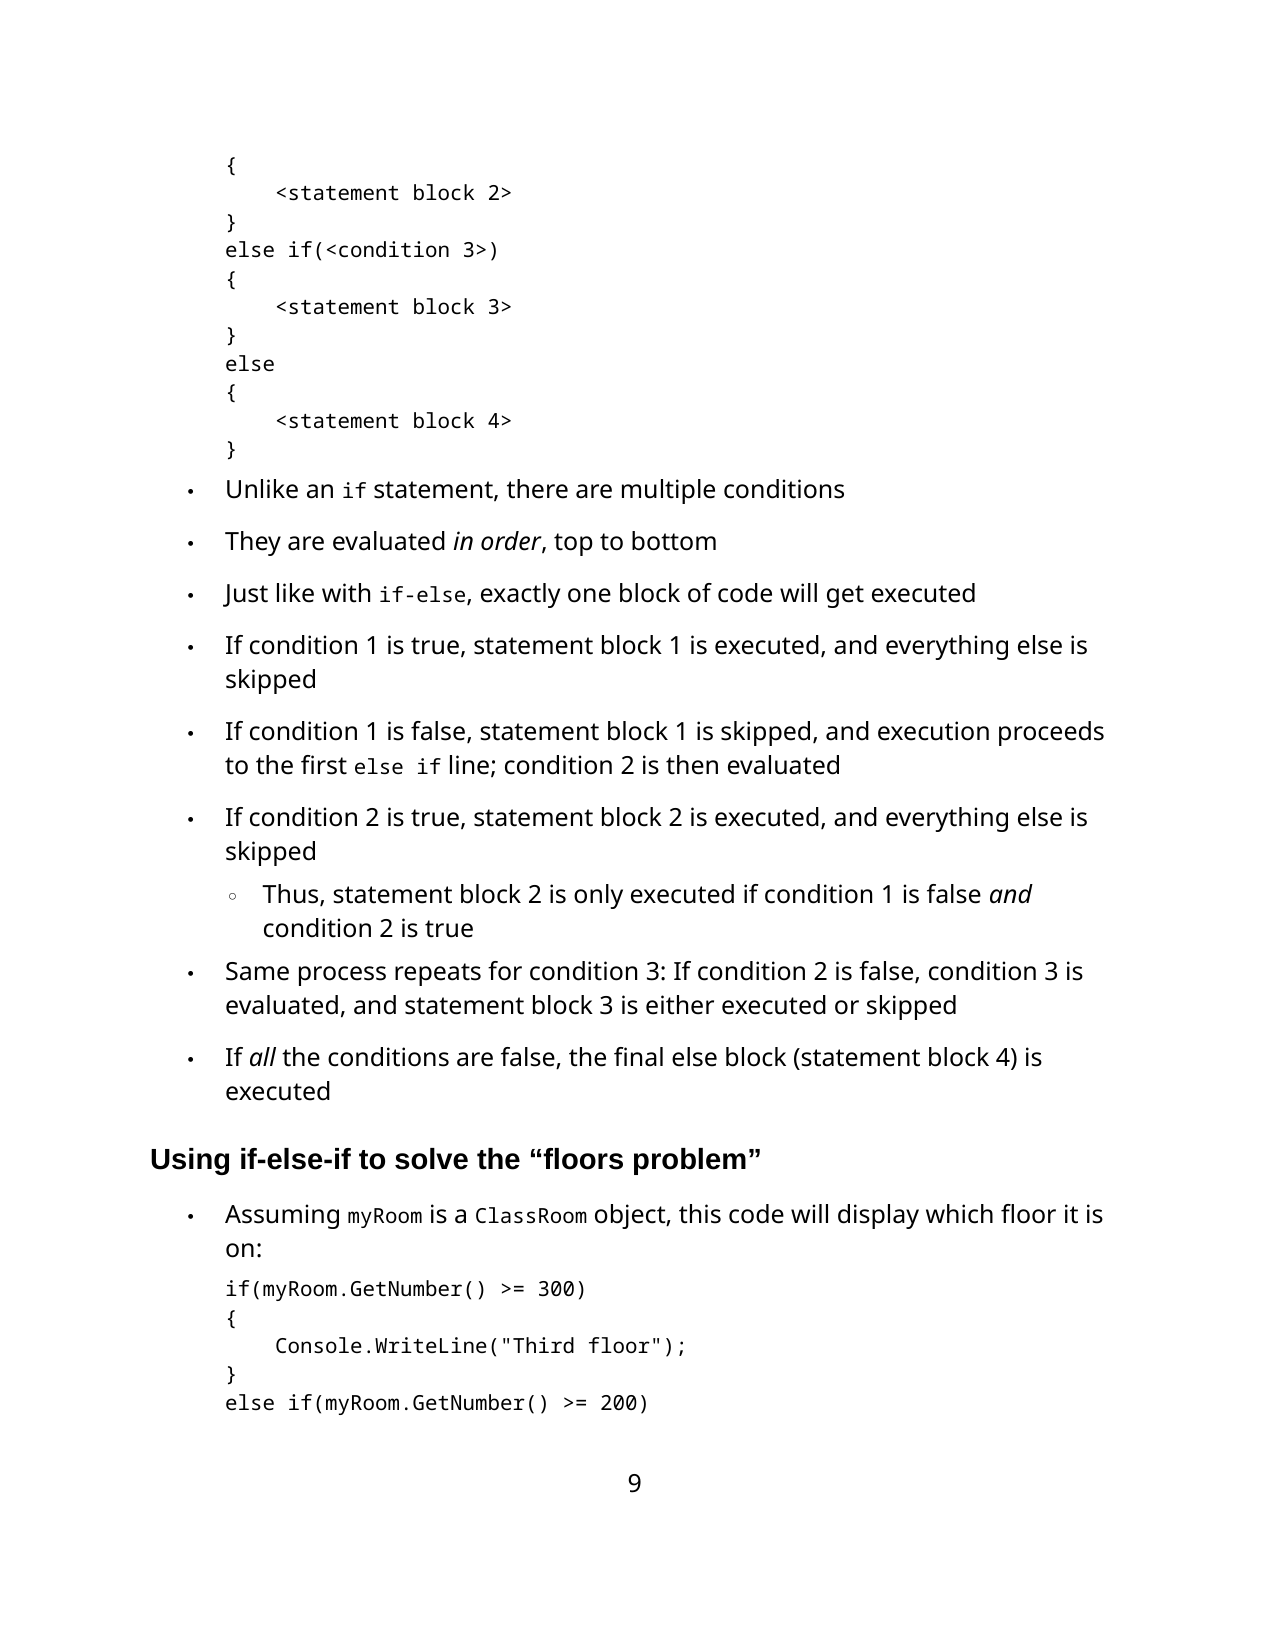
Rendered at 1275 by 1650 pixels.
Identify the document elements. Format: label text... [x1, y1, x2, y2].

list Assuming myRoom is a ClassRoom object, this code will display which floor it is on: [187, 1197, 1125, 1265]
list } [187, 434, 1125, 463]
list Same process repeats for condition 3: If condition 2 is false, condition 3 is evaluated, and statement block 3 is either executed or skipped [187, 954, 1125, 1022]
subtitle Using if-else-if to solve the “floors problem” [150, 1142, 1125, 1176]
list If all the conditions are false, the final else block (statement block 4) is executed [187, 1040, 1125, 1108]
list Thus, statement block 2 is only executed if condition 1 is false and condition 2 is true [225, 877, 1125, 945]
list else if(myRoom.GetNumber() >= 200) [187, 1388, 1125, 1416]
list } [187, 1359, 1125, 1388]
list { [187, 377, 1125, 406]
list If condition 1 is true, statement block 1 is executed, and everything else is skipped [187, 628, 1125, 696]
list } [187, 321, 1125, 349]
list If condition 1 is false, statement block 1 is skipped, and execution proceeds to the first else if line; condition 2 is then evaluated [187, 714, 1125, 782]
list Just like with if-else, exactly one block of code will get executed [187, 576, 1125, 610]
list } [187, 207, 1125, 235]
list else [187, 349, 1125, 377]
list Unlike an if statement, there are multiple conditions [187, 472, 1125, 506]
list { [187, 150, 1125, 178]
list else if(<condition 3>) [187, 235, 1125, 264]
list Console.WriteLine("Third floor"); [187, 1331, 1125, 1359]
list <statement block 2> [187, 178, 1125, 207]
list { [187, 264, 1125, 292]
list They are evaluated in order, top to bottom [187, 524, 1125, 558]
list <statement block 3> [187, 292, 1125, 321]
list <statement block 4> [187, 406, 1125, 434]
list If condition 2 is true, statement block 2 is executed, and everything else is skipped [187, 800, 1125, 868]
list if(myRoom.GetNumber() >= 300) [187, 1274, 1125, 1303]
list { [187, 1303, 1125, 1331]
